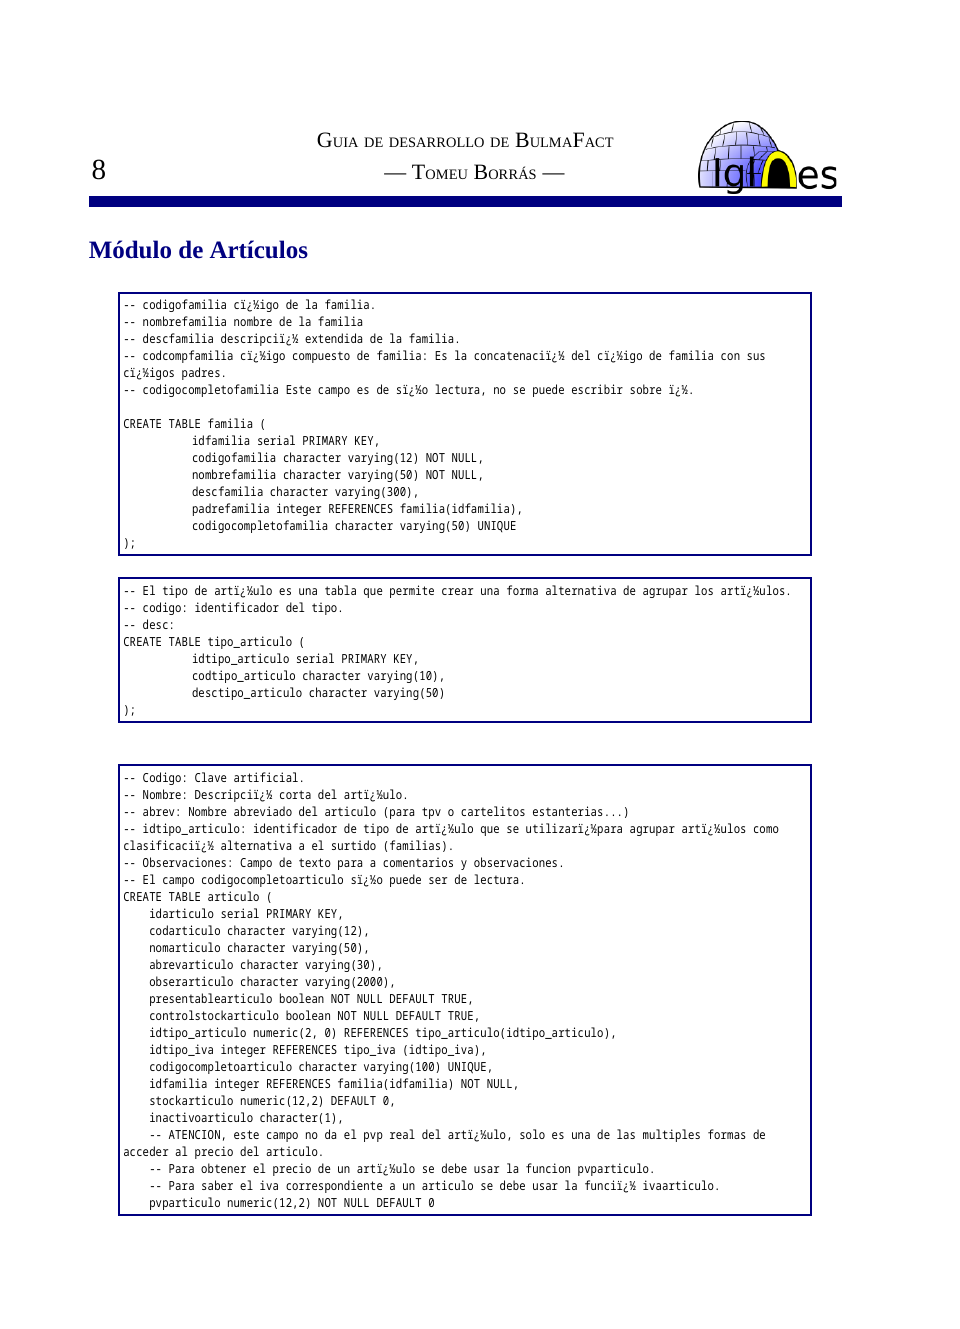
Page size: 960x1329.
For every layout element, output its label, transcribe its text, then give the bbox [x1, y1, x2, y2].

text CREATE TABLE familia ( [120, 410, 810, 427]
text pvparticulo numeric(12,2) NOT NULL DEFAULT 0 [120, 1189, 810, 1214]
text -- codigofamilia cï¿½igo de la familia. [120, 294, 810, 308]
text CREATE TABLE tipo_articulo ( [120, 628, 810, 645]
text desctipo_articulo character varying(50) [120, 679, 810, 696]
text codtipo_articulo character varying(10), [120, 662, 810, 679]
text -- Codigo: Clave artificial. [120, 766, 810, 781]
text presentablearticulo boolean NOT NULL DEFAULT TRUE, [120, 985, 810, 1002]
text obserarticulo character varying(2000), [120, 968, 810, 985]
text ); [120, 529, 810, 554]
text idfamilia serial PRIMARY KEY, [120, 427, 810, 444]
text idfamilia integer REFERENCES familia(idfamilia) NOT NULL, [120, 1070, 810, 1087]
text codigocompletoarticulo character varying(100) UNIQUE, [120, 1053, 810, 1070]
text -- Para obtener el precio de un artï¿½ulo se debe usar la funcion pvparticulo. [120, 1155, 810, 1172]
picture [698, 121, 837, 194]
text -- ATENCION, este campo no da el pvp real del artï¿½ulo, solo es una de las multiples formas de acceder al precio del articulo. [120, 1121, 810, 1155]
text Módulo de Artículos [88, 236, 842, 264]
text descfamilia character varying(300), [120, 478, 810, 495]
text codarticulo character varying(12), [120, 917, 810, 934]
text nombrefamilia character varying(50) NOT NULL, [120, 461, 810, 478]
text -- Nombre: Descripciï¿½ corta del artï¿½ulo. [120, 781, 810, 798]
text controlstockarticulo boolean NOT NULL DEFAULT TRUE, [120, 1002, 810, 1019]
text -- desc: [120, 611, 810, 628]
text -- abrev: Nombre abreviado del articulo (para tpv o cartelitos estanterias...) [120, 798, 810, 815]
text inactivoarticulo character(1), [120, 1104, 810, 1121]
text -- codigo: identificador del tipo. [120, 594, 810, 611]
text -- codcompfamilia cï¿½igo compuesto de familia: Es la concatenaciï¿½ del cï¿½igo de familia con sus cï¿½igos padres. [120, 342, 810, 376]
text nomarticulo character varying(50), [120, 934, 810, 951]
text codigocompletofamilia character varying(50) UNIQUE [120, 512, 810, 529]
text -- idtipo_articulo: identificador de tipo de artï¿½ulo que se utilizarï¿½para agrupar artï¿½ulos como clasificaciï¿½ alternativa a el surtido (familias). [120, 815, 810, 849]
text stockarticulo numeric(12,2) DEFAULT 0, [120, 1087, 810, 1104]
text -- El campo codigocompletoarticulo sï¿½o puede ser de lectura. [120, 866, 810, 883]
text -- El tipo de artï¿½ulo es una tabla que permite crear una forma alternativa de agrupar los artï¿½ulos. [120, 579, 810, 594]
text -- nombrefamilia nombre de la familia [120, 308, 810, 326]
text -- codigocompletofamilia Este campo es de sï¿½o lectura, no se puede escribir sobre ï¿½. [120, 376, 810, 398]
text CREATE TABLE articulo ( [120, 883, 810, 900]
text -- descfamilia descripciï¿½ extendida de la familia. [120, 326, 810, 342]
text -- Para saber el iva correspondiente a un articulo se debe usar la funciï¿½ ivaarticulo. [120, 1172, 810, 1189]
text codigofamilia character varying(12) NOT NULL, [120, 444, 810, 461]
text ); [120, 696, 810, 721]
text abrevarticulo character varying(30), [120, 951, 810, 968]
text -- Observaciones: Campo de texto para a comentarios y observaciones. [120, 849, 810, 866]
text idtipo_articulo serial PRIMARY KEY, [120, 645, 810, 662]
text idtipo_iva integer REFERENCES tipo_iva (idtipo_iva), [120, 1036, 810, 1053]
text idarticulo serial PRIMARY KEY, [120, 900, 810, 917]
text idtipo_articulo numeric(2, 0) REFERENCES tipo_articulo(idtipo_articulo), [120, 1019, 810, 1036]
text padrefamilia integer REFERENCES familia(idfamilia), [120, 495, 810, 512]
